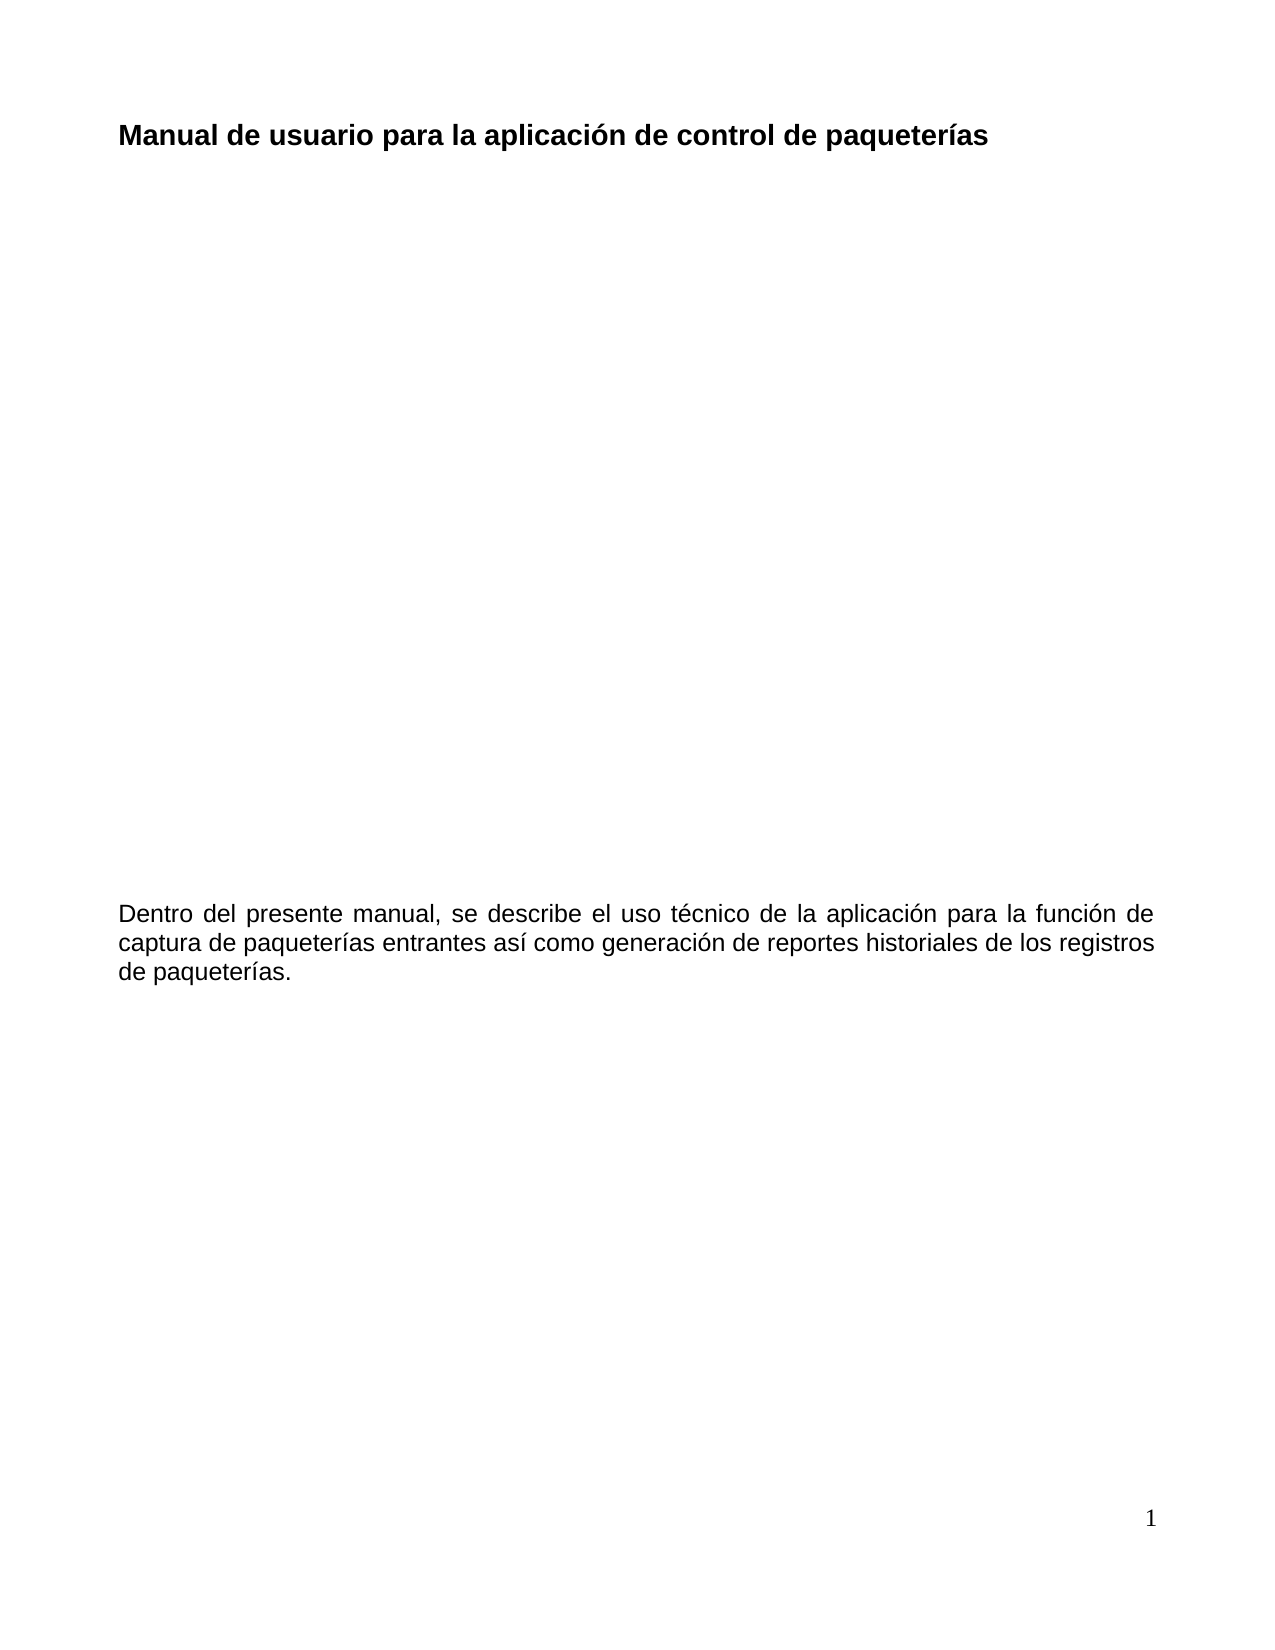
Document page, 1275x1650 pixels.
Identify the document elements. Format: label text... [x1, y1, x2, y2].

text Manual de usuario para la aplicación de control de paqueterías [118, 118, 1157, 152]
text Dentro del presente manual, se describe el uso técnico de la aplicación para la función de captura de paqueterías entrantes así como generación de reportes historiales de los registros de paqueterías. [118, 899, 1157, 985]
